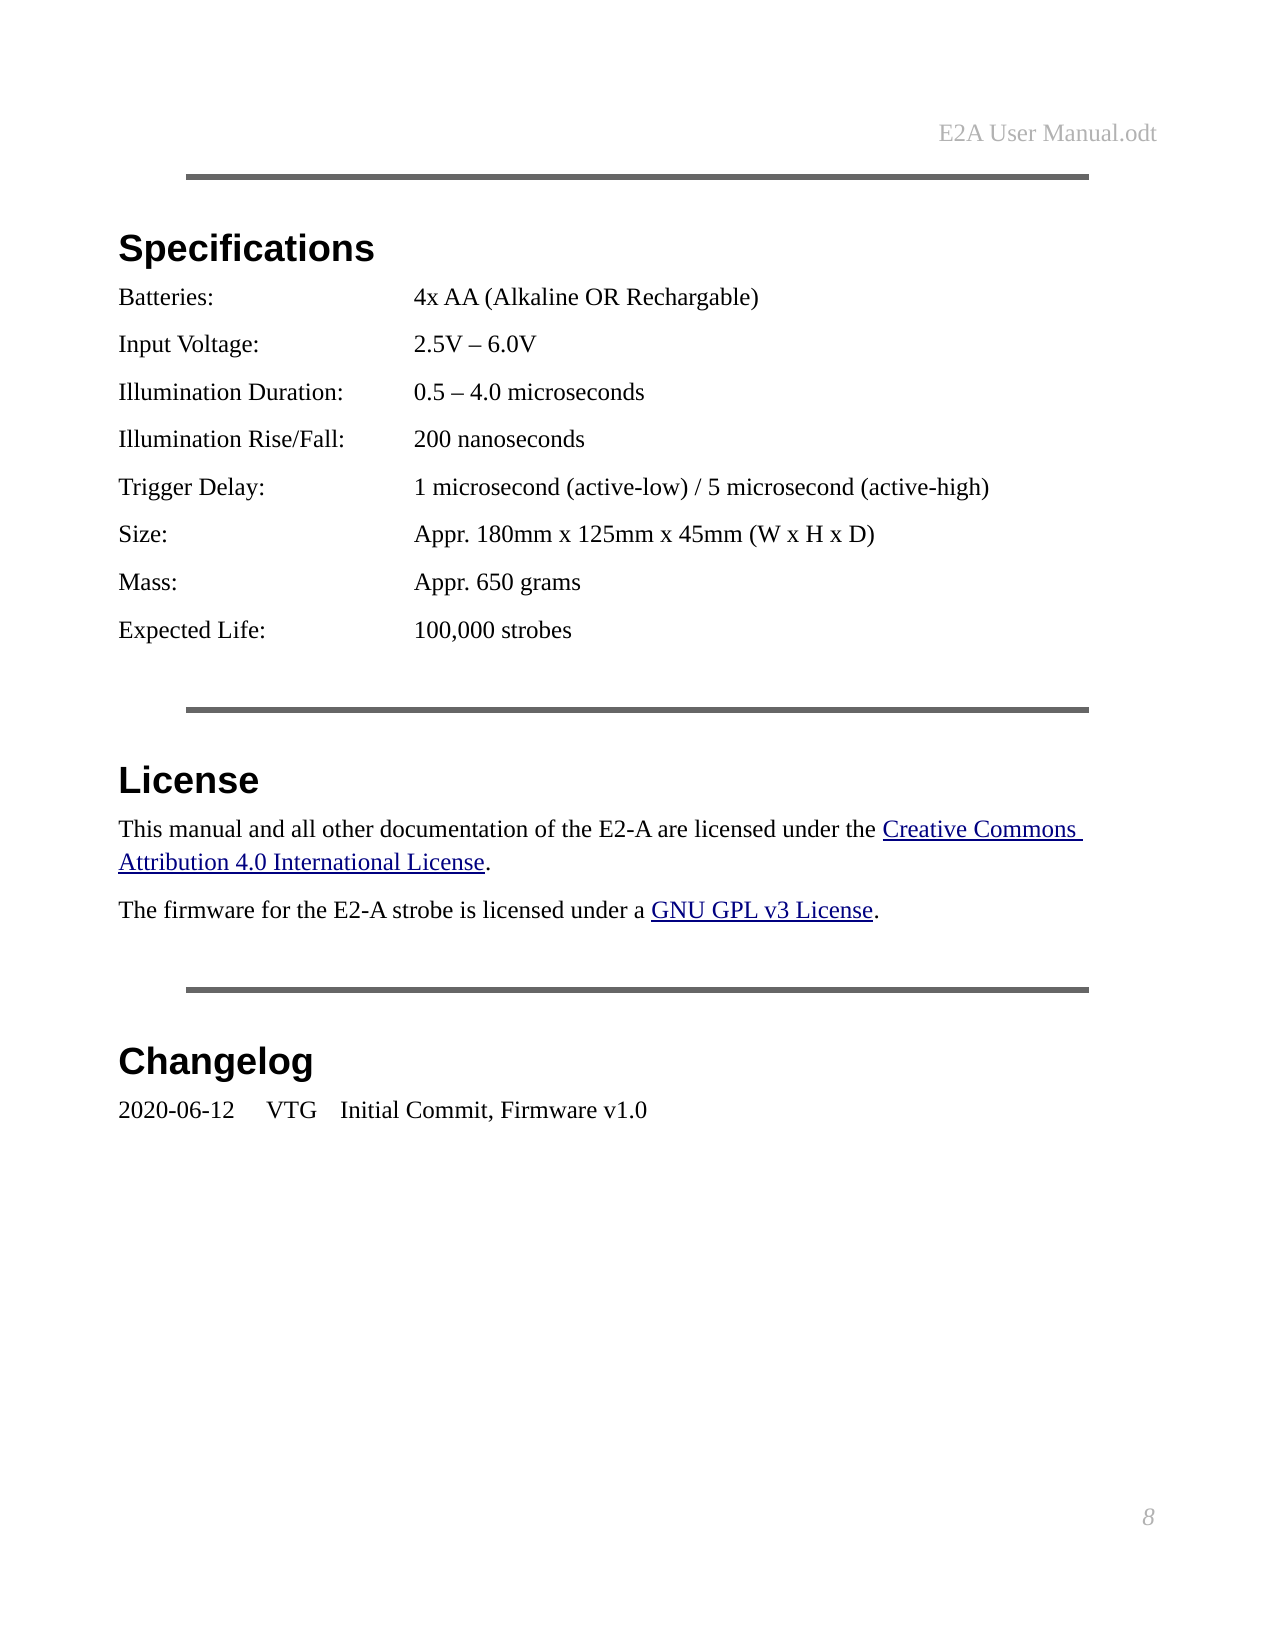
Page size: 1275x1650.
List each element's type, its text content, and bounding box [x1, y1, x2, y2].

text Batteries: 4x AA (Alkaline OR Rechargable) [118, 282, 1157, 310]
text The firmware for the E2-A strobe is licensed under a GNU GPL v3 License. [118, 895, 1157, 924]
text 2020-06-12 VTG Initial Commit, Firmware v1.0 [118, 1095, 1157, 1123]
text Trigger Delay: 1 microsecond (active-low) / 5 microsecond (active-high) [118, 472, 1157, 501]
text Size: Appr. 180mm x 125mm x 45mm (W x H x D) [118, 519, 1157, 548]
text Mass: Appr. 650 grams [118, 567, 1157, 596]
subtitle License [118, 758, 1157, 802]
text Illumination Rise/Fall: 200 nanoseconds [118, 424, 1157, 453]
subtitle Changelog [118, 1039, 1157, 1082]
text Input Voltage: 2.5V – 6.0V [118, 329, 1157, 358]
text This manual and all other documentation of the E2-A are licensed under the Creative Commons Attribution 4.0 International License. [118, 814, 1157, 876]
subtitle Specifications [118, 225, 1157, 269]
text Expected Life: 100,000 strobes [118, 615, 1157, 643]
text Illumination Duration: 0.5 – 4.0 microseconds [118, 377, 1157, 406]
